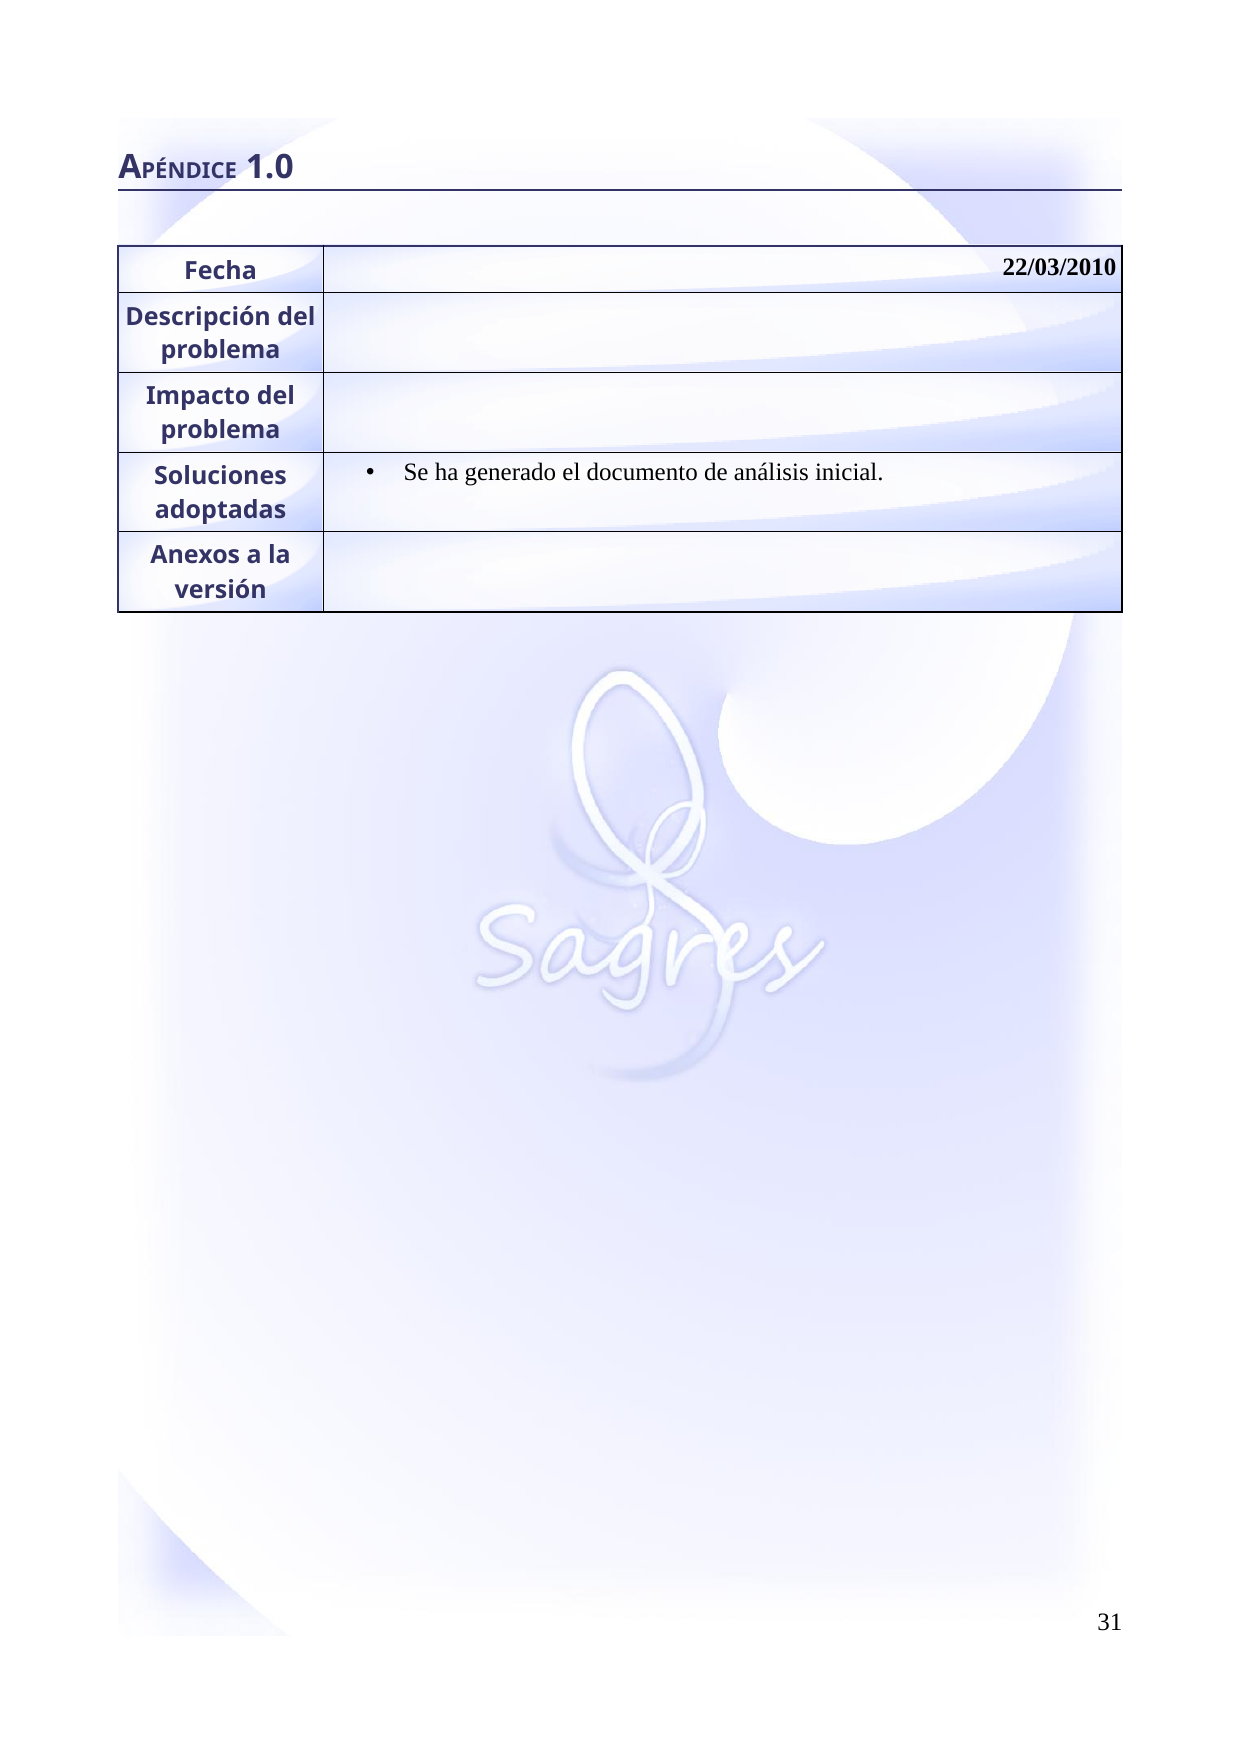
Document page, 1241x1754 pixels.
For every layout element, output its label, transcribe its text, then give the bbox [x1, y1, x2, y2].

table_cell Se ha generado el documento de análisis inicial. [324, 453, 1121, 531]
table_cell Anexos a la versión [119, 532, 323, 611]
subtitle Apéndice 1.0 [118, 143, 1122, 189]
table_header 22/03/2010 [324, 247, 1121, 292]
picture [118, 613, 1122, 1636]
picture [118, 118, 1122, 143]
table_cell Soluciones adoptadas [119, 453, 323, 531]
picture [118, 191, 1122, 245]
table_cell [324, 532, 1121, 611]
table_cell Impacto del problema [119, 373, 323, 452]
table_cell [324, 293, 1121, 372]
table_cell [324, 373, 1121, 452]
table_header Fecha [119, 247, 323, 292]
table_cell Descripción del problema [119, 293, 323, 372]
